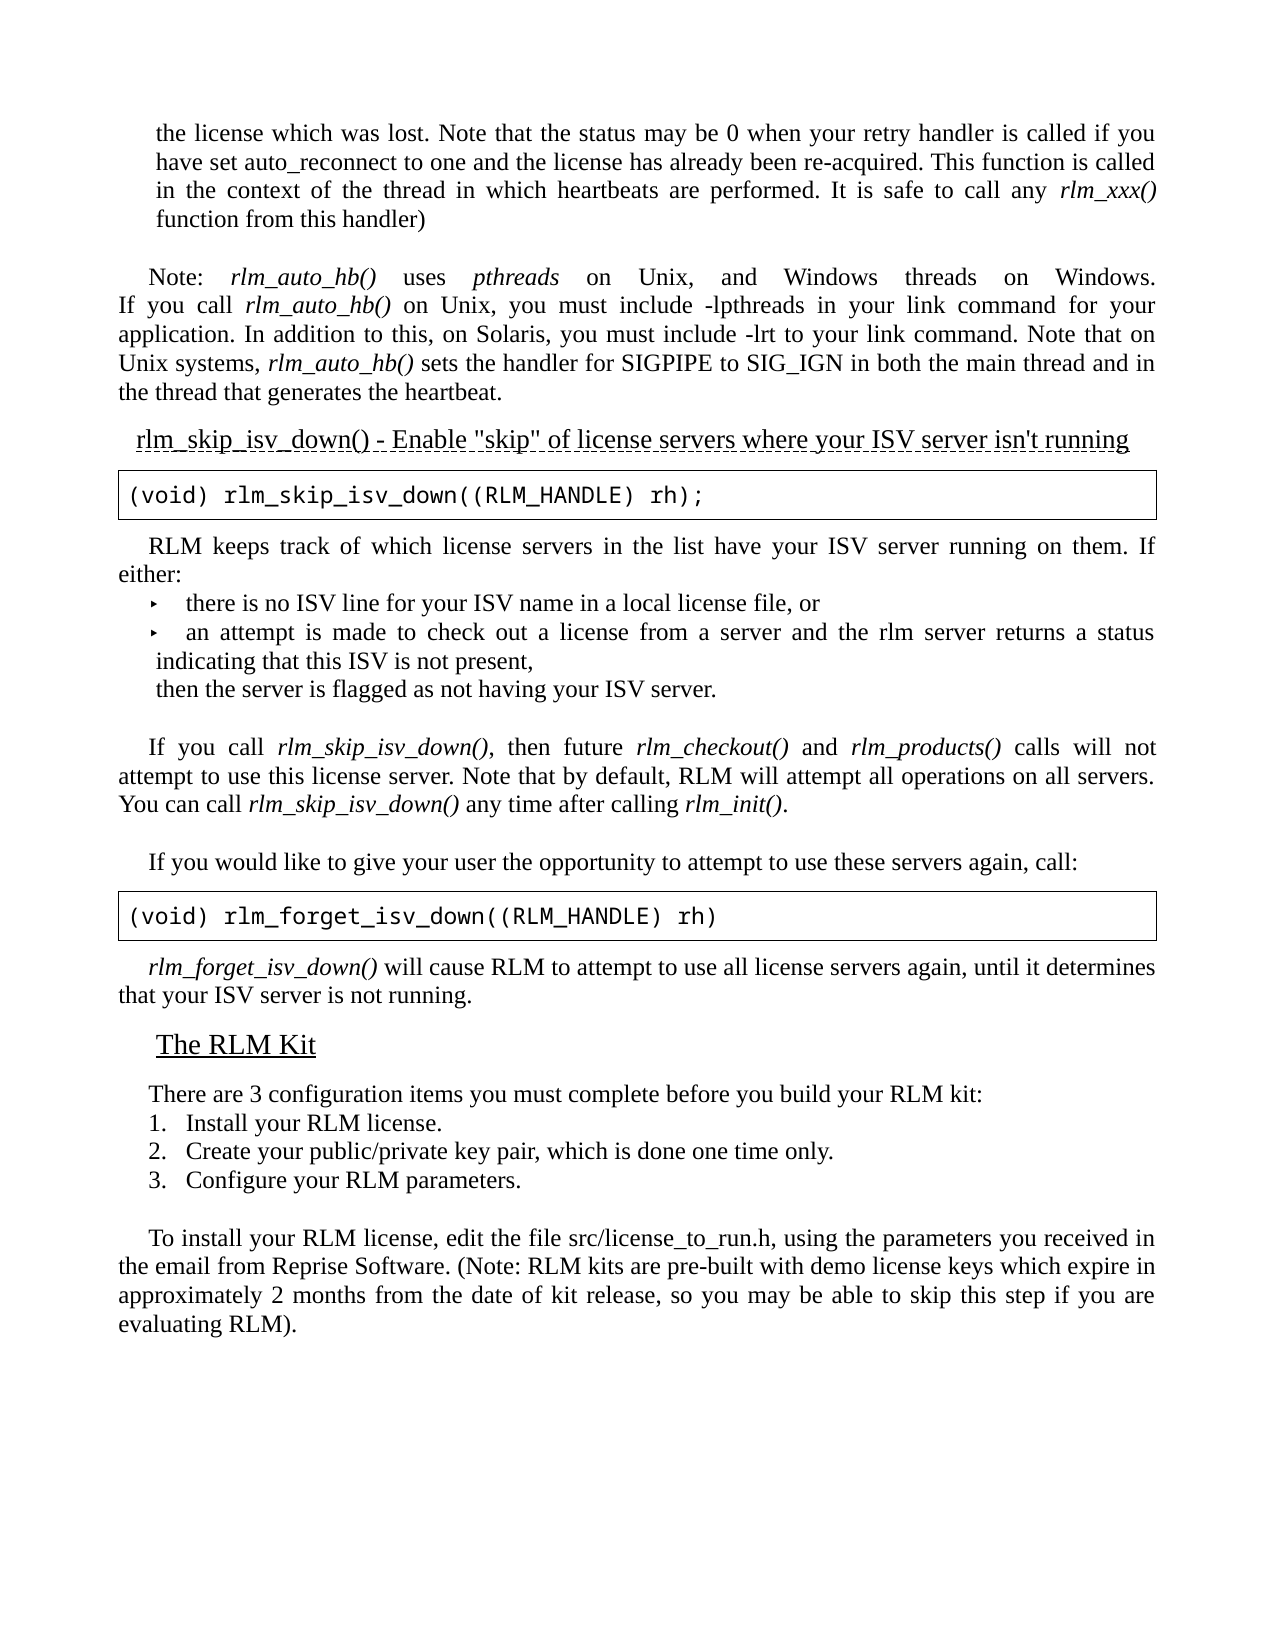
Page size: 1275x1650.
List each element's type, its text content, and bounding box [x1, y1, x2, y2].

text (void) rlm_forget_isv_down((RLM_HANDLE) rh) [127, 900, 1148, 931]
text (void) rlm_skip_isv_down((RLM_HANDLE) rh); [127, 479, 1148, 510]
text To install your RLM license, edit the file src/license_to_run.h, using the parameters you received in the email from Reprise Software. (Note: RLM kits are pre-built with demo license keys which expire in approximately 2 months from the date of kit release, so you may be able to skip this step if you are evaluating RLM). [118, 1223, 1157, 1338]
list there is no ISV line for your ISV name in a local license file, or [118, 588, 1157, 617]
text RLM keeps track of which license servers in the list have your ISV server running on them. If either: [118, 520, 1157, 588]
list Create your public/private key pair, which is done one time only. [118, 1136, 1157, 1165]
text There are 3 configuration items you must complete before you build your RLM kit: [118, 1079, 1157, 1108]
text rlm_forget_isv_down() will cause RLM to attempt to use all license servers again, until it determines that your ISV server is not running. [118, 941, 1157, 1009]
text If you call rlm_skip_isv_down(), then future rlm_checkout() and rlm_products() calls will not attempt to use this license server. Note that by default, RLM will attempt all operations on all servers. You can call rlm_skip_isv_down() any time after calling rlm_init(). [118, 732, 1157, 818]
list then the server is flagged as not having your ISV server. [118, 674, 1157, 703]
list Install your RLM license. [118, 1108, 1157, 1136]
text If you would like to give your user the opportunity to attempt to use these servers again, call: [118, 847, 1157, 876]
title The RLM Kit [118, 1027, 1157, 1061]
list Configure your RLM parameters. [118, 1165, 1157, 1194]
list the license which was lost. Note that the status may be 0 when your retry handler is called if you have set auto_reconnect to one and the license has already been re-acquired. This function is called in the context of the thread in which heartbeats are performed. It is safe to call any rlm_xxx() function from this handler) [118, 118, 1157, 233]
list an attempt is made to check out a license from a server and the rlm server returns a status indicating that this ISV is not present, [118, 617, 1157, 674]
text [118, 876, 1157, 891]
text [119, 471, 1156, 519]
text [119, 892, 1156, 940]
text [118, 455, 1157, 470]
text Note: rlm_auto_hb() uses pthreads on Unix, and Windows threads on Windows. If you call rlm_auto_hb() on Unix, you must include -lpthreads in your link command for your application. In addition to this, on Solaris, you must include -lrt to your link command. Note that on Unix systems, rlm_auto_hb() sets the handler for SIGPIPE to SIG_IGN in both the main thread and in the thread that generates the heartbeat. [118, 262, 1157, 406]
title rlm_skip_isv_down() - Enable "skip" of license servers where your ISV server isn't running [118, 424, 1157, 455]
